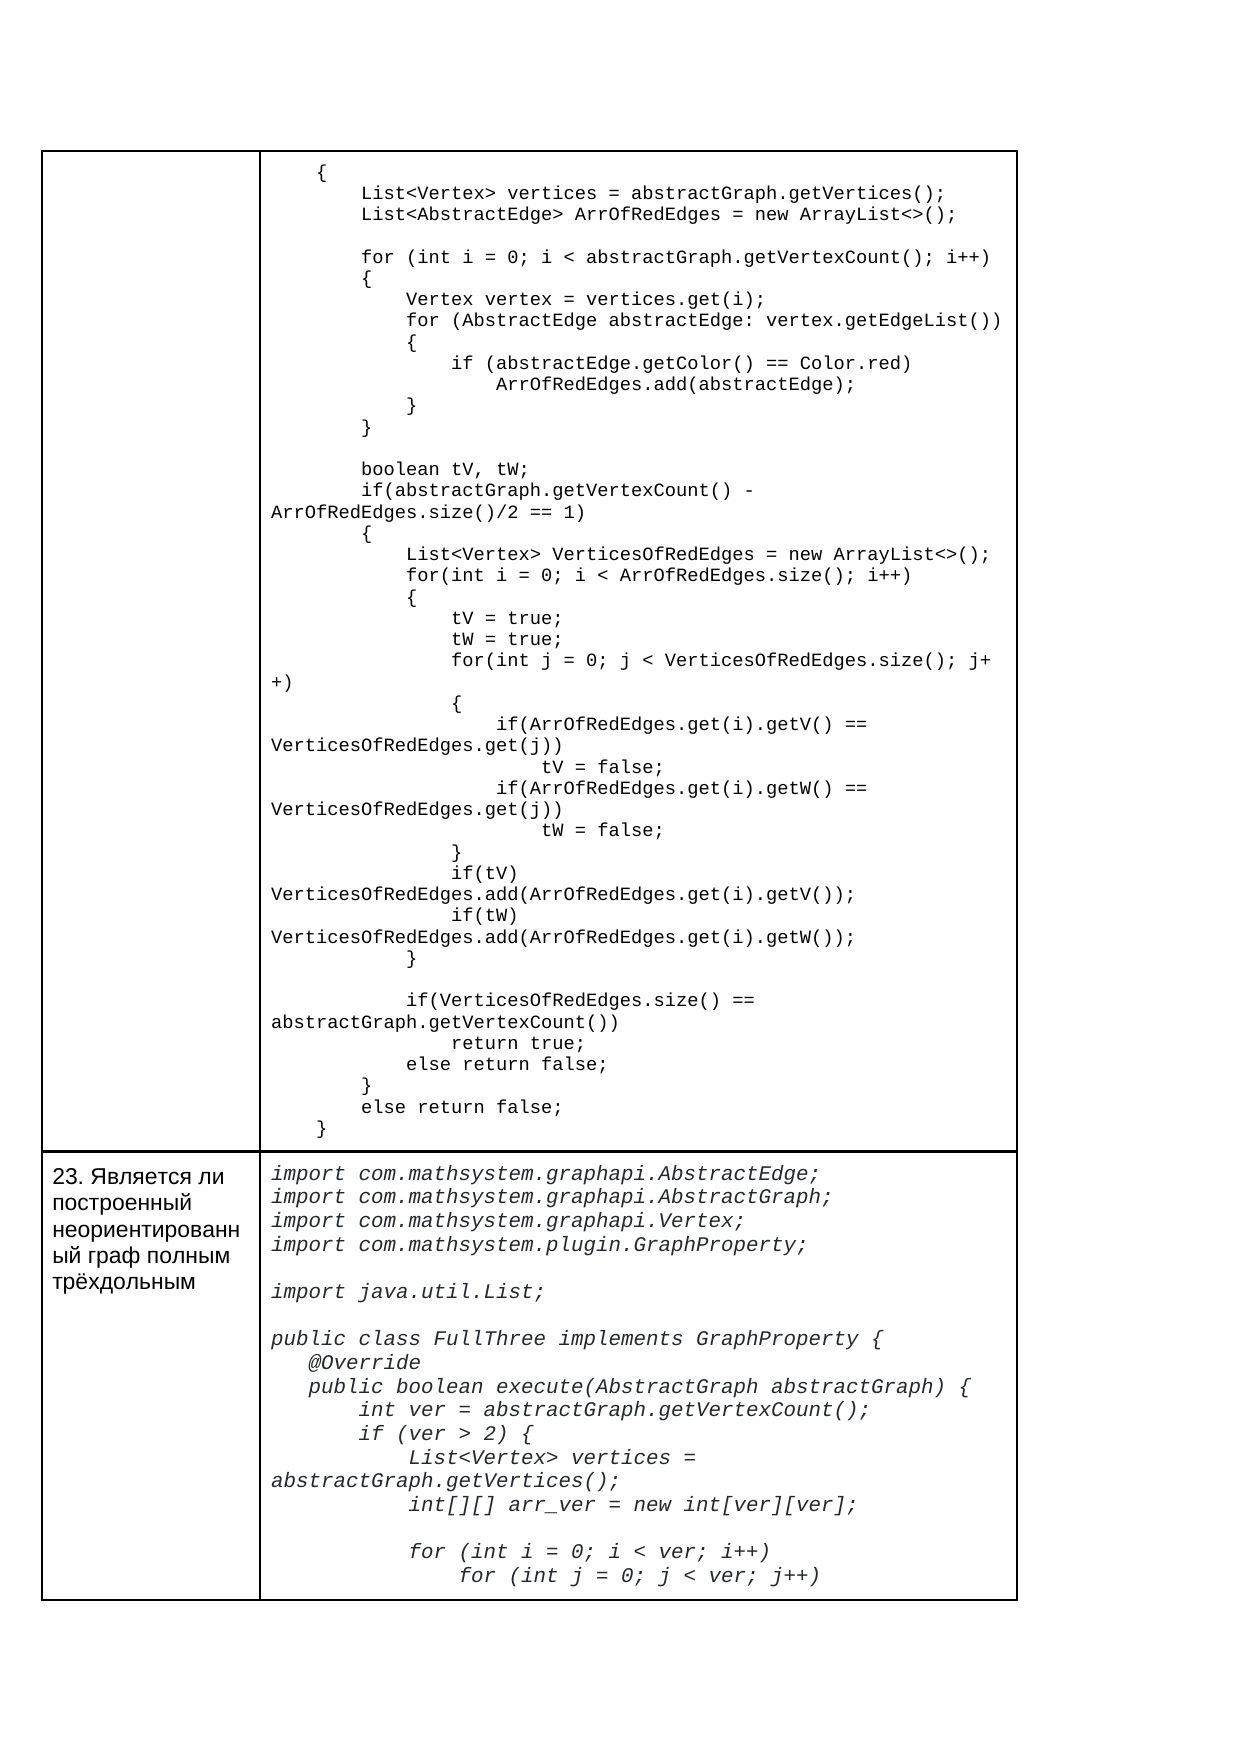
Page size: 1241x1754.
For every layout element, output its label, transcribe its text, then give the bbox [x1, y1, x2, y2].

table_cell [43, 152, 259, 1150]
table_cell 23. Является ли построенный неориентированный граф полным трёхдольным [43, 1153, 259, 1599]
table_cell import com.mathsystem.graphapi.AbstractEdge; import com.mathsystem.graphapi.AbstractGraph; import com.mathsystem.graphapi.Vertex; import com.mathsystem.plugin.GraphProperty; import java.util.List; public class FullThree implements GraphProperty { @Override public boolean execute(AbstractGraph abstractGraph) { int ver = abstractGraph.getVertexCount(); if (ver > 2) { List<Vertex> vertices = abstractGraph.getVertices(); int[][] arr_ver = new int[ver][ver]; for (int i = 0; i < ver; i++) for (int j = 0; j < ver; j++) [261, 1153, 1016, 1599]
table_cell { List<Vertex> vertices = abstractGraph.getVertices(); List<AbstractEdge> ArrOfRedEdges = new ArrayList<>(); for (int i = 0; i < abstractGraph.getVertexCount(); i++) { Vertex vertex = vertices.get(i); for (AbstractEdge abstractEdge: vertex.getEdgeList()) { if (abstractEdge.getColor() == Color.red) ArrOfRedEdges.add(abstractEdge); } } boolean tV, tW; if(abstractGraph.getVertexCount() - ArrOfRedEdges.size()/2 == 1) { List<Vertex> VerticesOfRedEdges = new ArrayList<>(); for(int i = 0; i < ArrOfRedEdges.size(); i++) { tV = true; tW = true; for(int j = 0; j < VerticesOfRedEdges.size(); j++) { if(ArrOfRedEdges.get(i).getV() == VerticesOfRedEdges.get(j)) tV = false; if(ArrOfRedEdges.get(i).getW() == VerticesOfRedEdges.get(j)) tW = false; } if(tV) VerticesOfRedEdges.add(ArrOfRedEdges.get(i).getV()); if(tW) VerticesOfRedEdges.add(ArrOfRedEdges.get(i).getW()); } if(VerticesOfRedEdges.size() == abstractGraph.getVertexCount()) return true; else return false; } else return false; } [261, 152, 1016, 1150]
